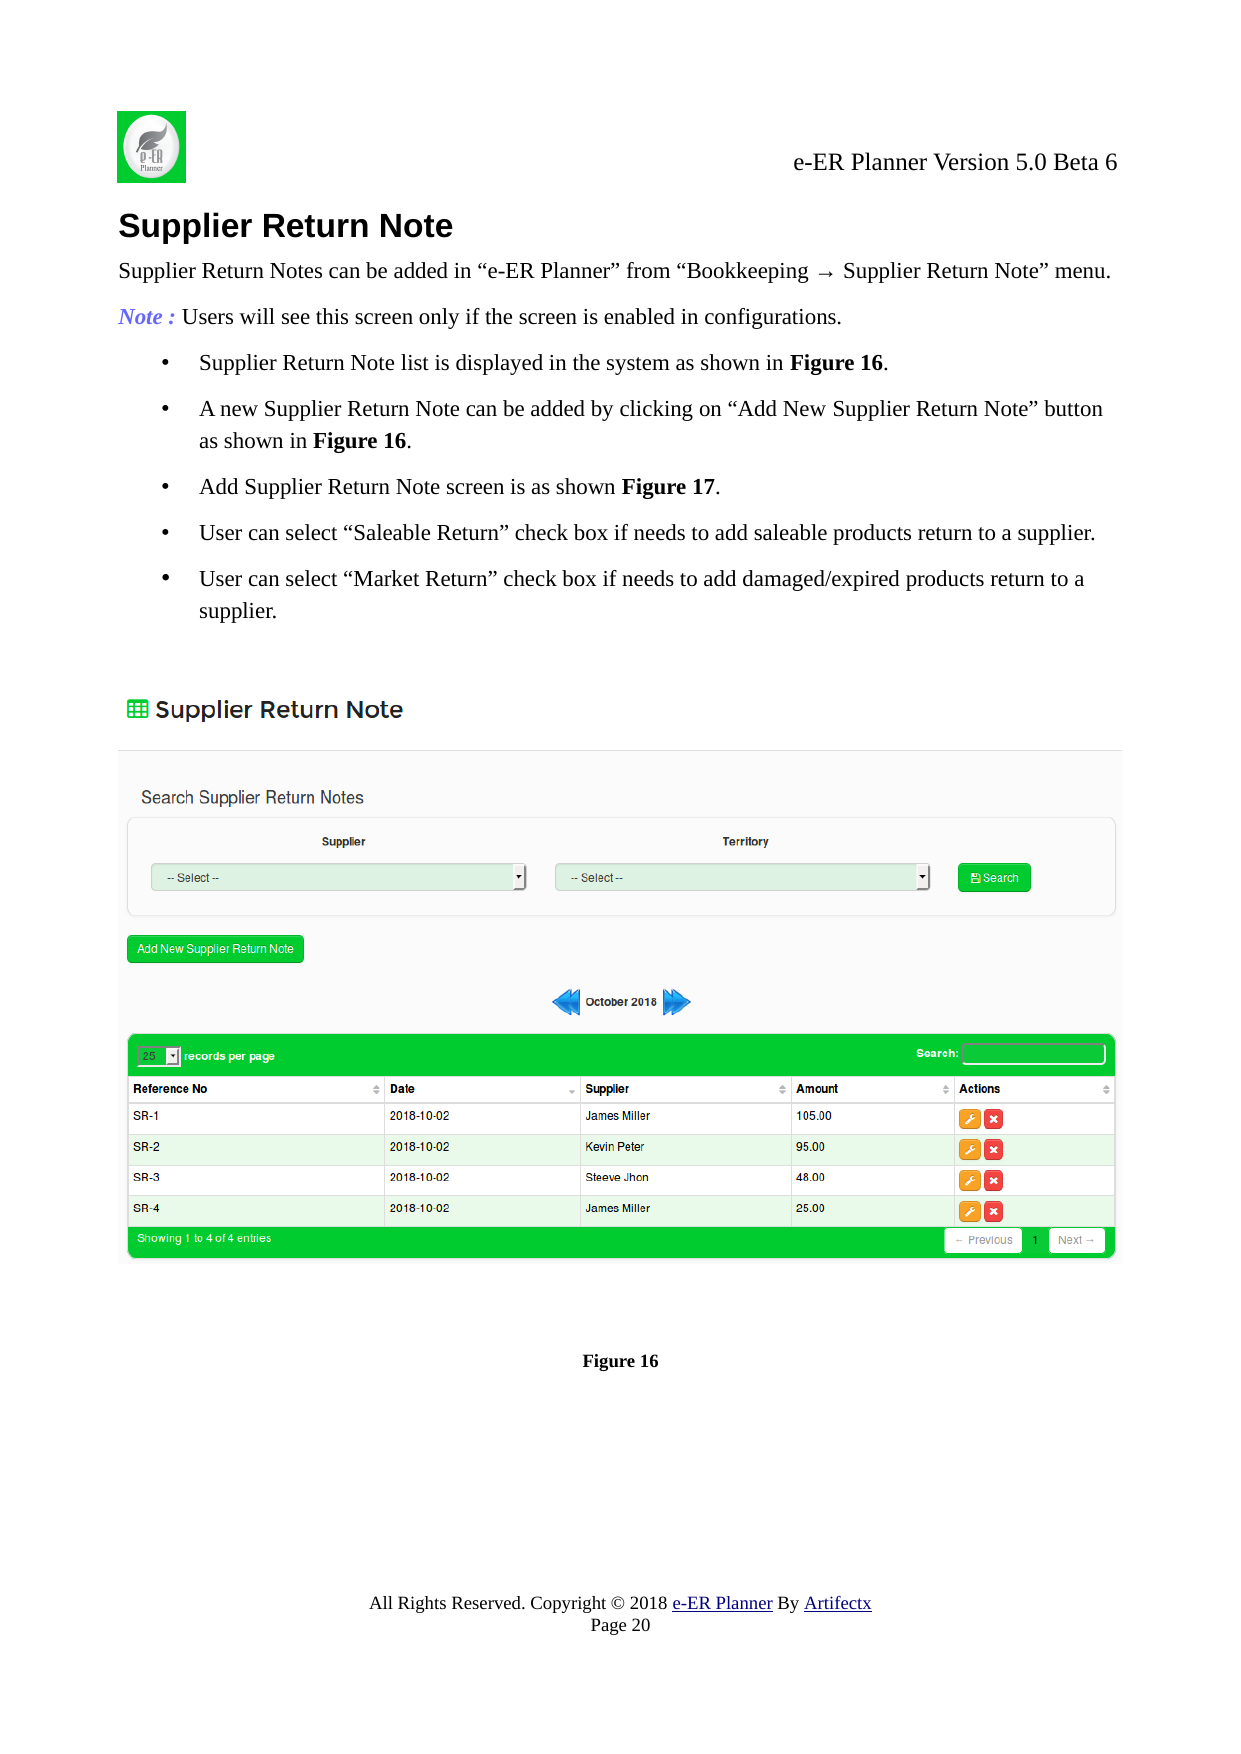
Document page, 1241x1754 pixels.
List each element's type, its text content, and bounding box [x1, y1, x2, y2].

list User can select “Market Return” check box if needs to add damaged/expired products return to a supplier. [161, 565, 1122, 623]
picture [118, 692, 1123, 1264]
list User can select “Saleable Return” check box if needs to add saleable products return to a supplier. [161, 519, 1122, 545]
list Add Supplier Return Note screen is as shown Figure 17. [161, 473, 1122, 499]
text Note : Users will see this screen only if the screen is enabled in configurations. [118, 303, 1122, 329]
list A new Supplier Return Note can be added by clicking on “Add New Supplier Return Note” button as shown in Figure 16. [161, 395, 1122, 453]
subtitle Supplier Return Note [118, 206, 1122, 244]
text Supplier Return Notes can be added in “e-ER Planner” from “Bookkeeping → Supplier Return Note” menu. [118, 257, 1122, 283]
picture [117, 111, 186, 183]
list Supplier Return Note list is displayed in the system as shown in Figure 16. [161, 349, 1122, 375]
text Figure 16 [118, 1350, 1122, 1372]
